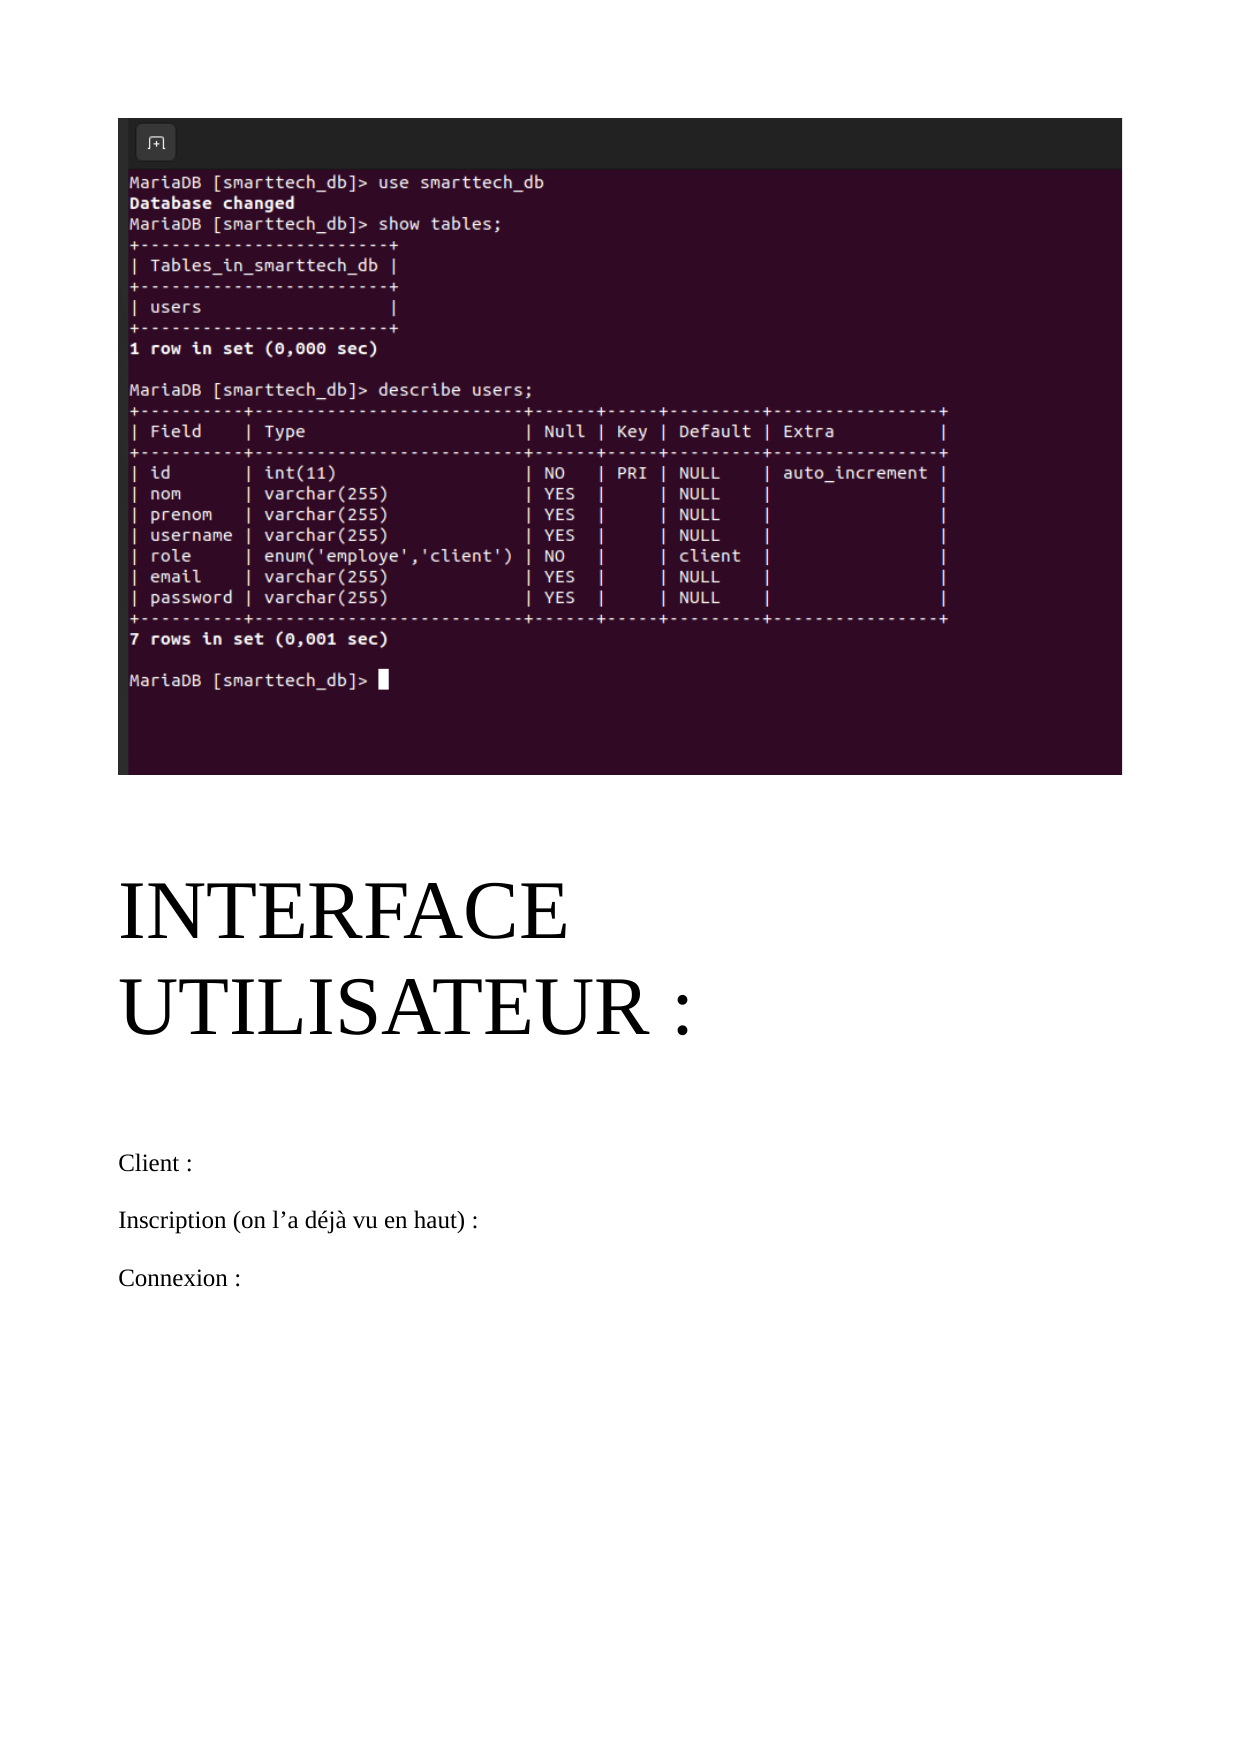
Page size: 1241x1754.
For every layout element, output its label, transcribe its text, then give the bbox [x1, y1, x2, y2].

picture [118, 118, 1123, 775]
text Inscription (on l’a déjà vu en haut) : [118, 1206, 1122, 1234]
text Client : [118, 1148, 1122, 1177]
text INTERFACE UTILISATEUR : [118, 861, 1122, 1052]
text Connexion : [118, 1263, 1122, 1292]
